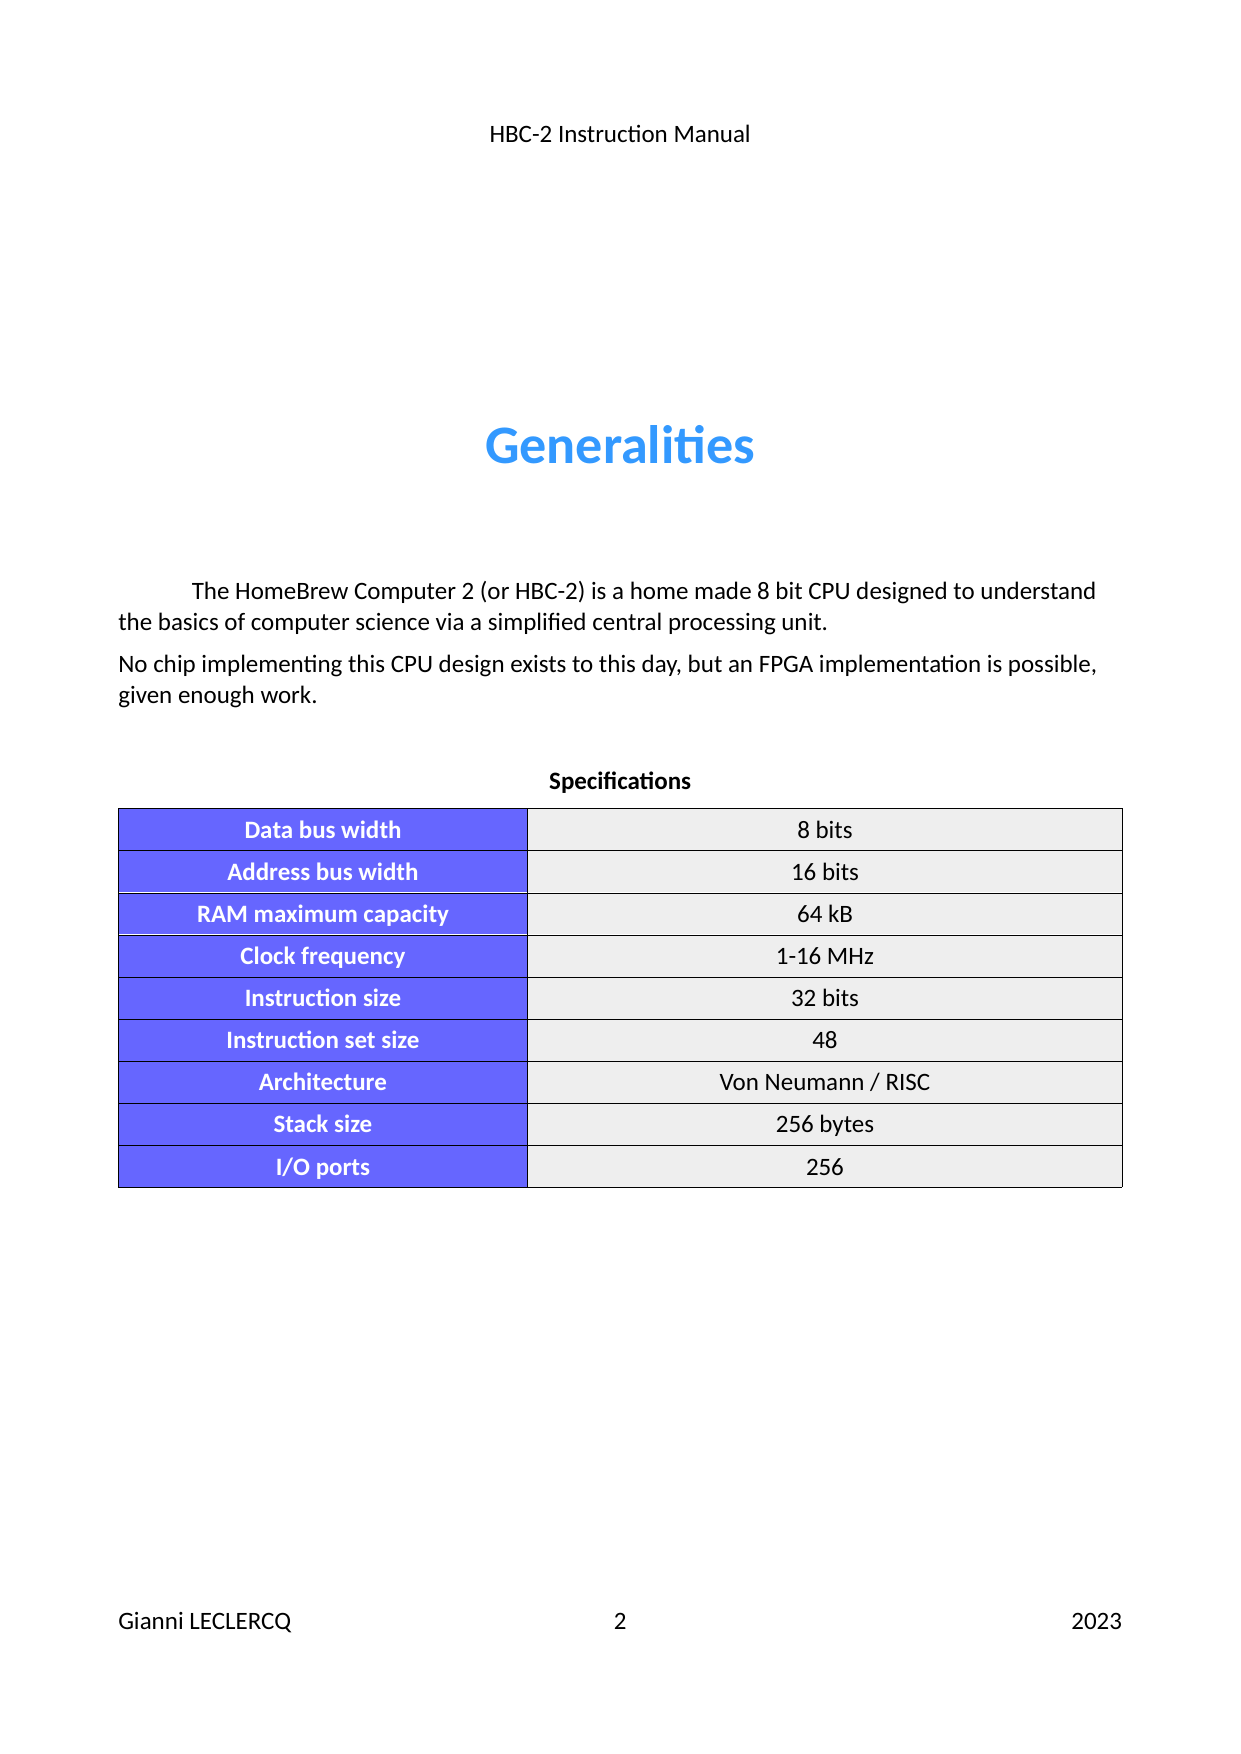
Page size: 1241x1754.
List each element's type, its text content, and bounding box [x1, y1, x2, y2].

table_cell 48 [528, 1020, 1122, 1061]
table_cell RAM maximum capacity [119, 894, 527, 934]
text Specifications [118, 765, 1122, 796]
table_cell 16 bits [528, 851, 1122, 892]
table_cell 256 bytes [528, 1104, 1122, 1145]
table_cell Stack size [119, 1104, 527, 1145]
table_cell I/O ports [119, 1146, 527, 1187]
table_cell 1-16 MHz [528, 936, 1122, 977]
table_cell Clock frequency [119, 936, 527, 977]
text No chip implementing this CPU design exists to this day, but an FPGA implementation is possible, given enough work. [118, 649, 1122, 710]
table_cell 32 bits [528, 978, 1122, 1019]
table_cell Address bus width [119, 851, 527, 892]
table_cell 256 [528, 1146, 1122, 1187]
table_cell Instruction size [119, 978, 527, 1019]
subtitle Generalities [118, 410, 1122, 477]
table_cell Von Neumann / RISC [528, 1062, 1122, 1103]
table_cell Architecture [119, 1062, 527, 1103]
table_header 8 bits [528, 809, 1122, 850]
table_header Data bus width [119, 809, 527, 850]
table_cell 64 kB [528, 894, 1122, 934]
table_cell Instruction set size [119, 1020, 527, 1061]
text The HomeBrew Computer 2 (or HBC-2) is a home made 8 bit CPU designed to understand the basics of computer science via a simplified central processing unit. [118, 575, 1122, 636]
